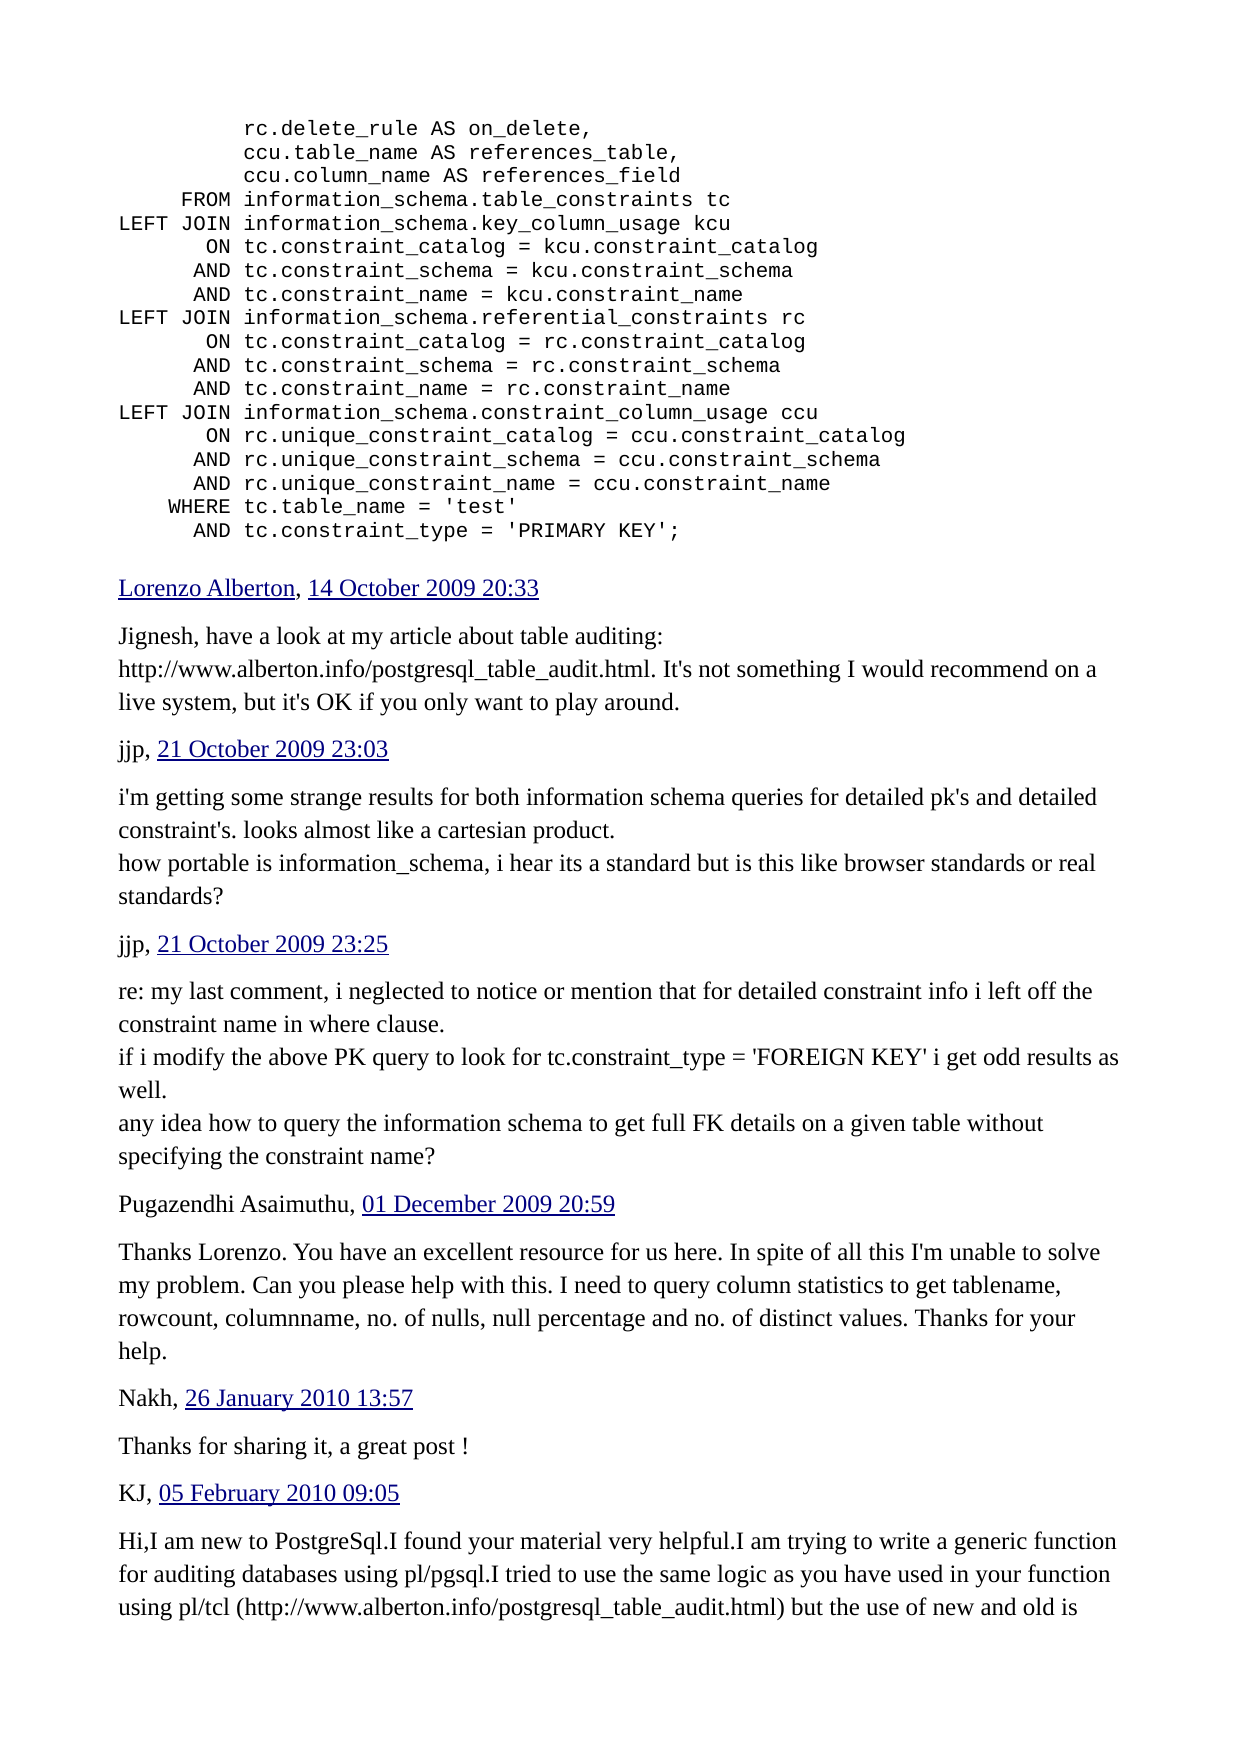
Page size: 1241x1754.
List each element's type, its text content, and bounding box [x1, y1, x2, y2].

text jjp, 21 October 2009 23:03 [118, 734, 1122, 763]
text KJ, 05 February 2010 09:05 [118, 1478, 1122, 1507]
text jjp, 21 October 2009 23:25 [118, 929, 1122, 957]
text AND tc.constraint_schema = rc.constraint_schema [118, 354, 1122, 378]
text ON tc.constraint_catalog = kcu.constraint_catalog [118, 236, 1122, 260]
text AND tc.constraint_type = 'PRIMARY KEY'; [118, 520, 1122, 544]
text Hi,I am new to PostgreSql.I found your material very helpful.I am trying to write a generic function for auditing databases using pl/pgsql.I tried to use the same logic as you have used in your function using pl/tcl (http://www.alberton.info/postgresql_table_audit.html) but the use of new and old is [118, 1526, 1122, 1621]
text rc.delete_rule AS on_delete, [118, 118, 1122, 142]
text AND tc.constraint_name = rc.constraint_name [118, 378, 1122, 402]
text re: my last comment, i neglected to notice or mention that for detailed constraint info i left off the constraint name in where clause. if i modify the above PK query to look for tc.constraint_type = 'FOREIGN KEY' i get odd results as well. any idea how to query the information schema to get full FK details on a given table without specifying the constraint name? [118, 976, 1122, 1170]
text Lorenzo Alberton, 14 October 2009 20:33 [118, 573, 1122, 602]
text ON tc.constraint_catalog = rc.constraint_catalog [118, 331, 1122, 354]
text LEFT JOIN information_schema.referential_constraints rc [118, 307, 1122, 331]
text ccu.table_name AS references_table, [118, 142, 1122, 165]
text FROM information_schema.table_constraints tc [118, 189, 1122, 213]
text Pugazendhi Asaimuthu, 01 December 2009 20:59 [118, 1189, 1122, 1218]
text LEFT JOIN information_schema.key_column_usage kcu [118, 213, 1122, 236]
text Thanks Lorenzo. You have an excellent resource for us here. In spite of all this I'm unable to solve my problem. Can you please help with this. I need to query column statistics to get tablename, rowcount, columnname, no. of nulls, null percentage and no. of distinct values. Thanks for your help. [118, 1237, 1122, 1364]
text ON rc.unique_constraint_catalog = ccu.constraint_catalog [118, 426, 1122, 449]
text ccu.column_name AS references_field [118, 165, 1122, 189]
text LEFT JOIN information_schema.constraint_column_usage ccu [118, 402, 1122, 426]
text Nakh, 26 January 2010 13:57 [118, 1383, 1122, 1412]
text Jignesh, have a look at my article about table auditing: http://www.alberton.info/postgresql_table_audit.html. It's not something I would recommend on a live system, but it's OK if you only want to play around. [118, 621, 1122, 716]
text AND tc.constraint_name = kcu.constraint_name [118, 284, 1122, 307]
text AND tc.constraint_schema = kcu.constraint_schema [118, 260, 1122, 284]
text i'm getting some strange results for both information schema queries for detailed pk's and detailed constraint's. looks almost like a cartesian product. how portable is information_schema, i hear its a standard but is this like browser standards or real standards? [118, 782, 1122, 910]
text WHERE tc.table_name = 'test' [118, 496, 1122, 520]
text AND rc.unique_constraint_schema = ccu.constraint_schema [118, 449, 1122, 473]
text AND rc.unique_constraint_name = ccu.constraint_name [118, 473, 1122, 496]
text Thanks for sharing it, a great post ! [118, 1431, 1122, 1460]
